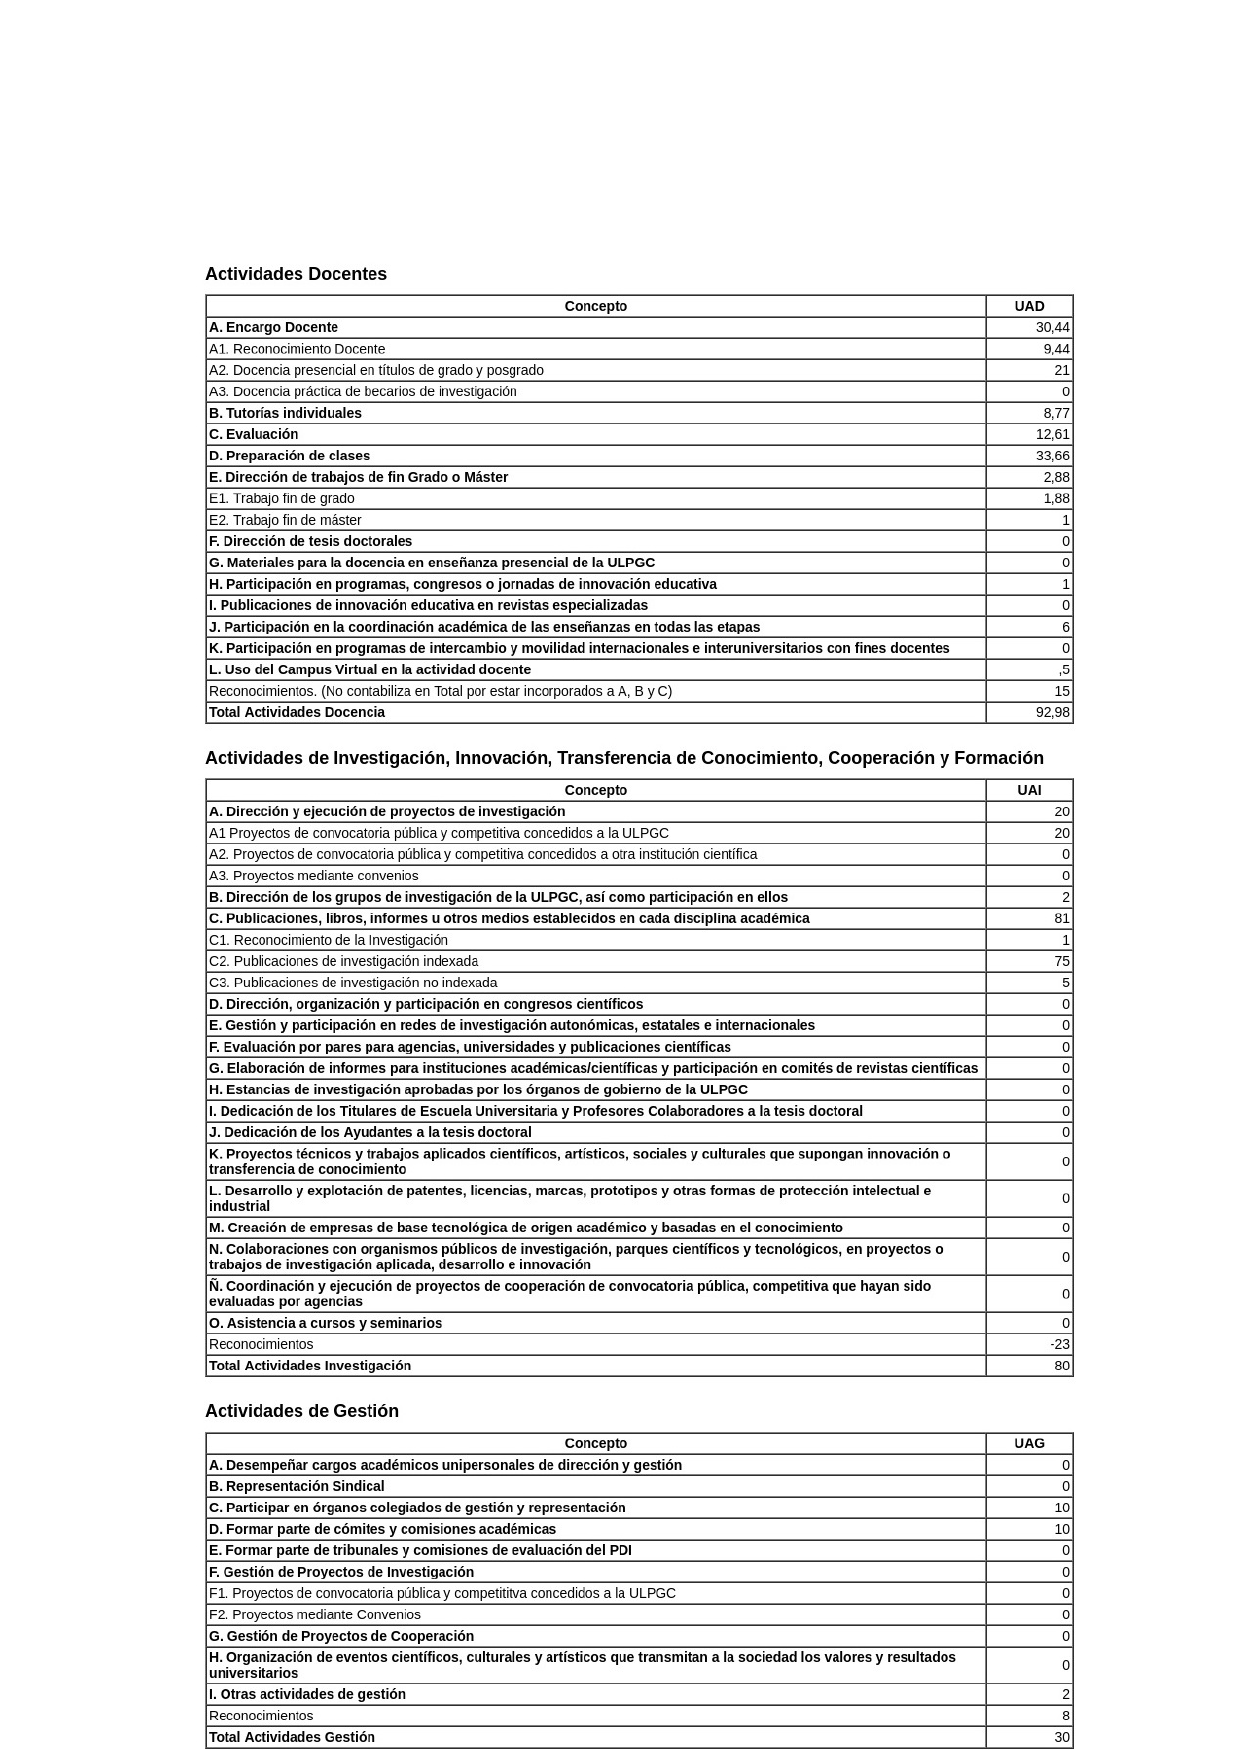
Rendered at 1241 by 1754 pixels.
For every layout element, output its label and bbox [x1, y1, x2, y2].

picture [118, 248, 1123, 1754]
